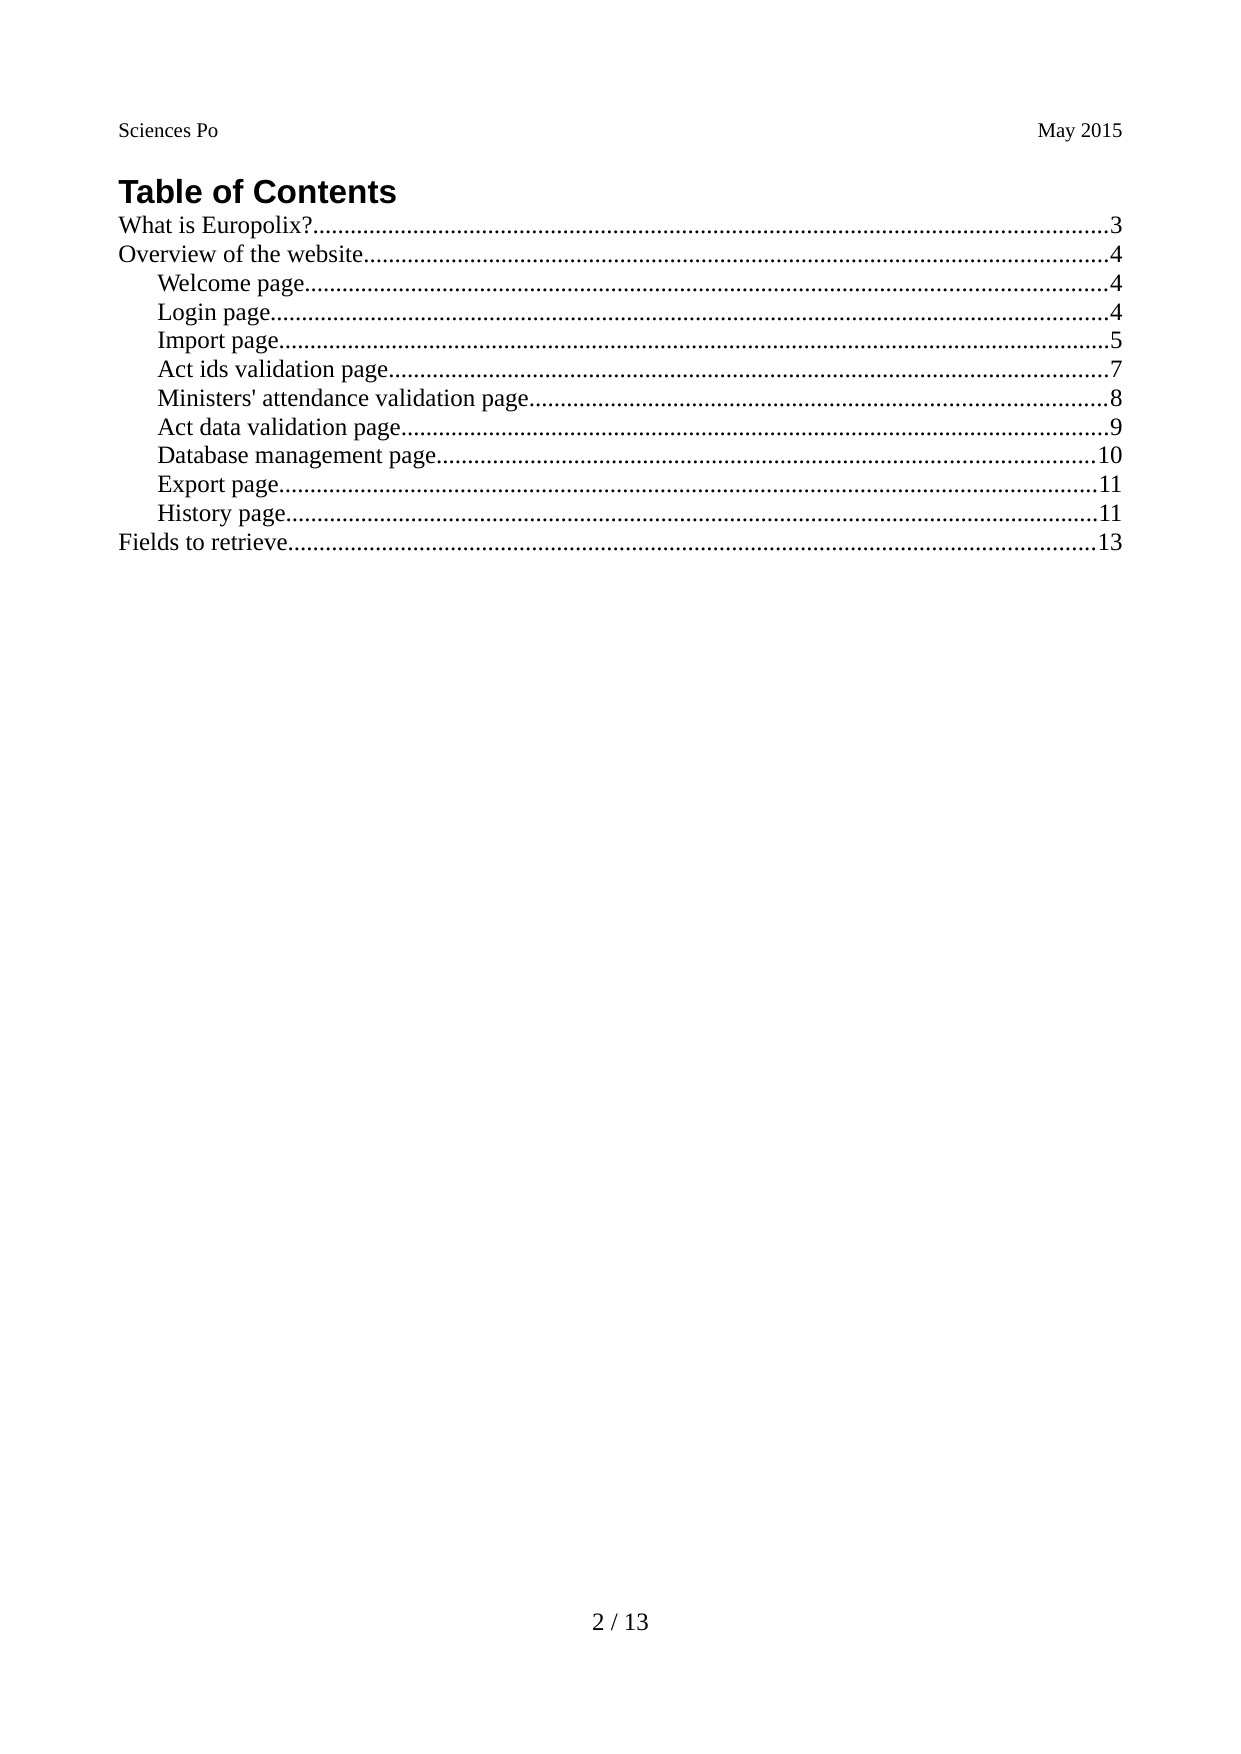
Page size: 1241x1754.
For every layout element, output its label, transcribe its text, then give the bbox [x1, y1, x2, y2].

text Database management page 10 [157, 441, 1122, 469]
text Act ids validation page 7 [157, 354, 1122, 383]
text Act data validation page 9 [157, 412, 1122, 441]
text Import page 5 [157, 326, 1122, 354]
text Export page 11 [157, 469, 1122, 498]
text Overview of the website 4 [118, 239, 1122, 268]
text What is Europolix? 3 [118, 211, 1122, 239]
text History page 11 [157, 498, 1122, 527]
text Fields to retrieve 13 [118, 527, 1122, 556]
text Ministers' attendance validation page 8 [157, 383, 1122, 412]
text Login page 4 [157, 297, 1122, 326]
text Welcome page 4 [157, 268, 1122, 297]
subtitle Table of Contents [118, 172, 1122, 211]
